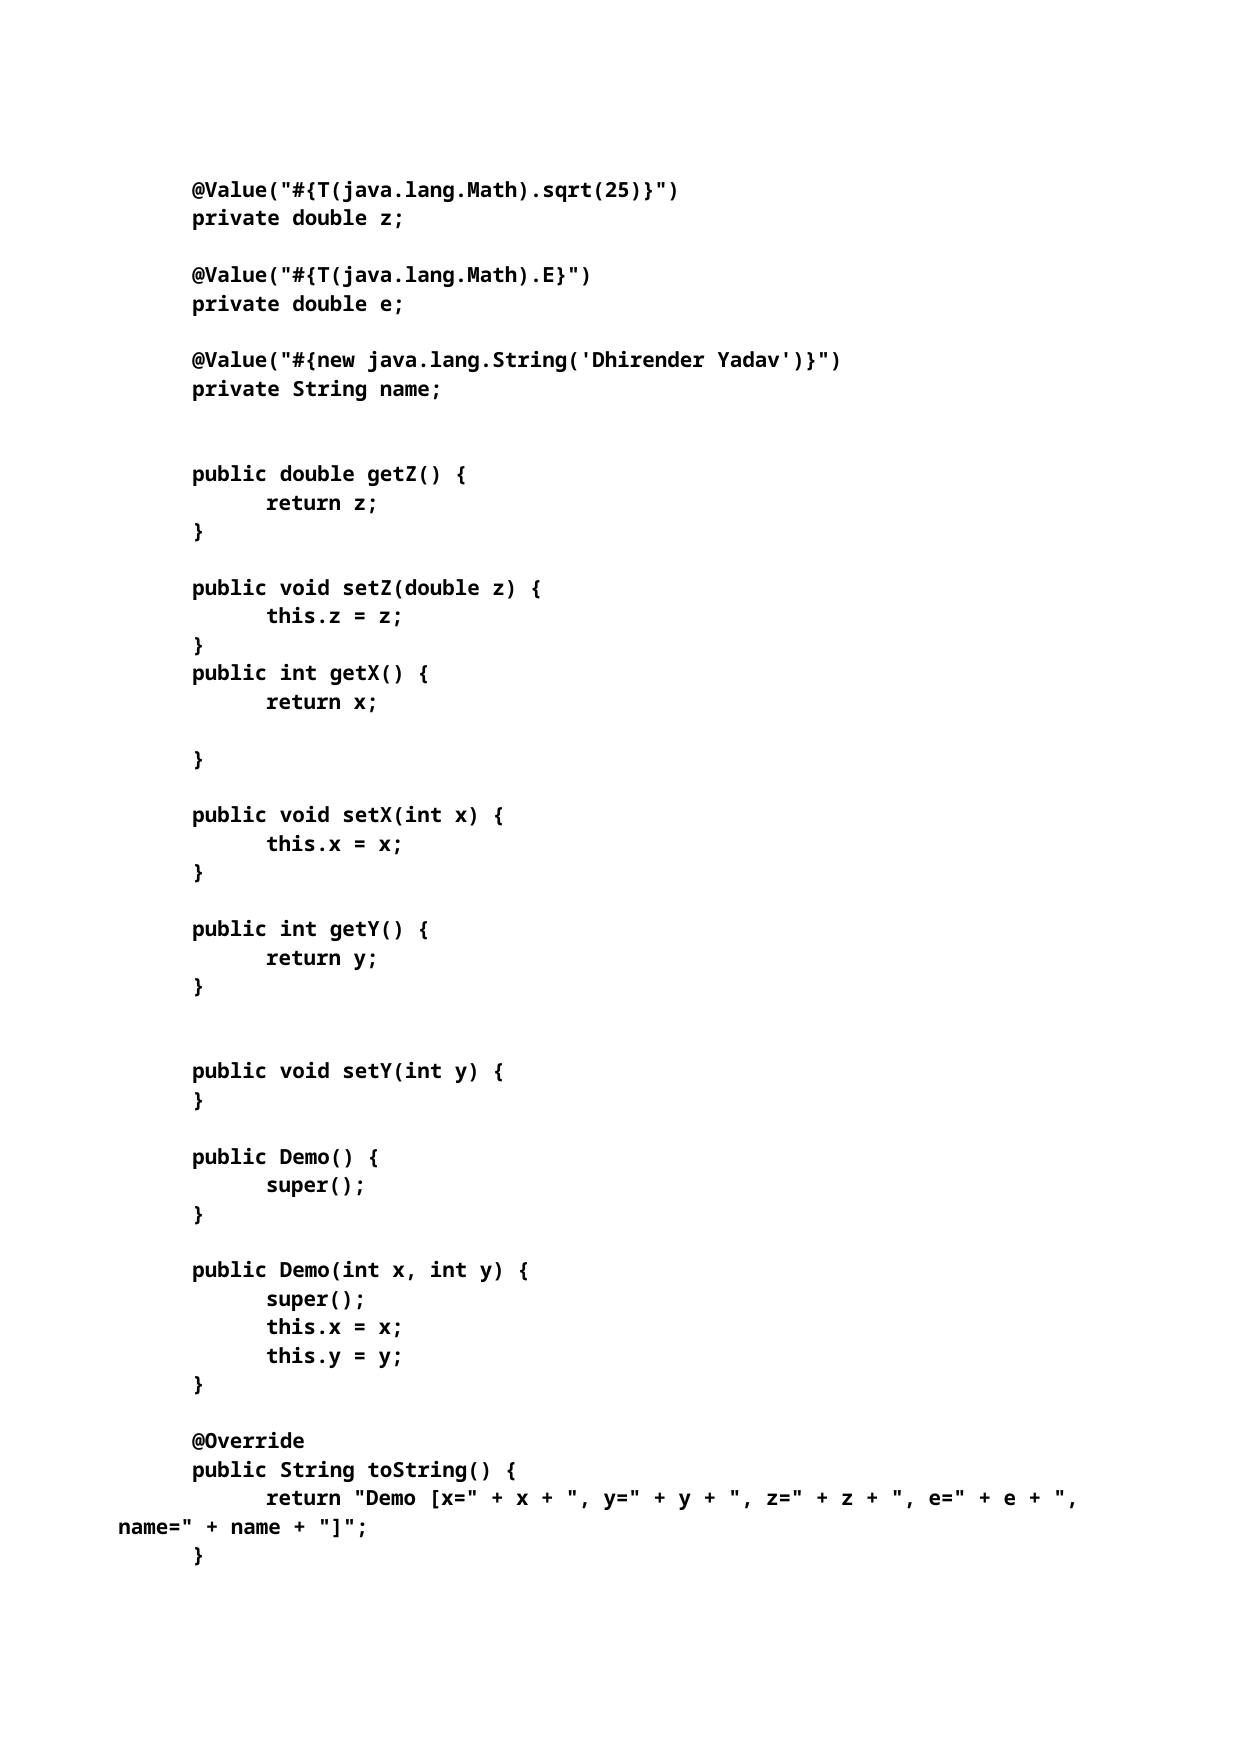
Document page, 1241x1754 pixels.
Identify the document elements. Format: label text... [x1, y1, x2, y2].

text @Value("#{T(java.lang.Math).E}") [118, 260, 1122, 289]
text return y; [118, 943, 1122, 971]
text public Demo(int x, int y) { [118, 1256, 1122, 1284]
text public int getX() { [118, 658, 1122, 687]
text @Value("#{new java.lang.String('Dhirender Yadav')}") [118, 346, 1122, 374]
text } [118, 1540, 1122, 1569]
text } [118, 1369, 1122, 1398]
text private double z; [118, 203, 1122, 232]
text public Demo() { [118, 1142, 1122, 1170]
text return z; [118, 488, 1122, 516]
text } [118, 1085, 1122, 1113]
text } [118, 630, 1122, 658]
text public String toString() { [118, 1455, 1122, 1483]
text public void setZ(double z) { [118, 573, 1122, 602]
text private double e; [118, 289, 1122, 317]
text this.x = x; [118, 1312, 1122, 1341]
text } [118, 857, 1122, 886]
text } [118, 744, 1122, 772]
text } [118, 971, 1122, 1000]
text } [118, 516, 1122, 545]
text public double getZ() { [118, 459, 1122, 488]
text public void setX(int x) { [118, 801, 1122, 829]
text private String name; [118, 374, 1122, 402]
text this.z = z; [118, 602, 1122, 630]
text this.y = y; [118, 1341, 1122, 1369]
text @Value("#{T(java.lang.Math).sqrt(25)}") [118, 175, 1122, 203]
text super(); [118, 1170, 1122, 1199]
text public int getY() { [118, 914, 1122, 943]
text @Override [118, 1427, 1122, 1455]
text public void setY(int y) { [118, 1057, 1122, 1085]
text } [118, 1199, 1122, 1227]
text return "Demo [x=" + x + ", y=" + y + ", z=" + z + ", e=" + e + ", name=" + name + "]"; [118, 1483, 1122, 1540]
text super(); [118, 1284, 1122, 1312]
text return x; [118, 687, 1122, 715]
text this.x = x; [118, 829, 1122, 857]
